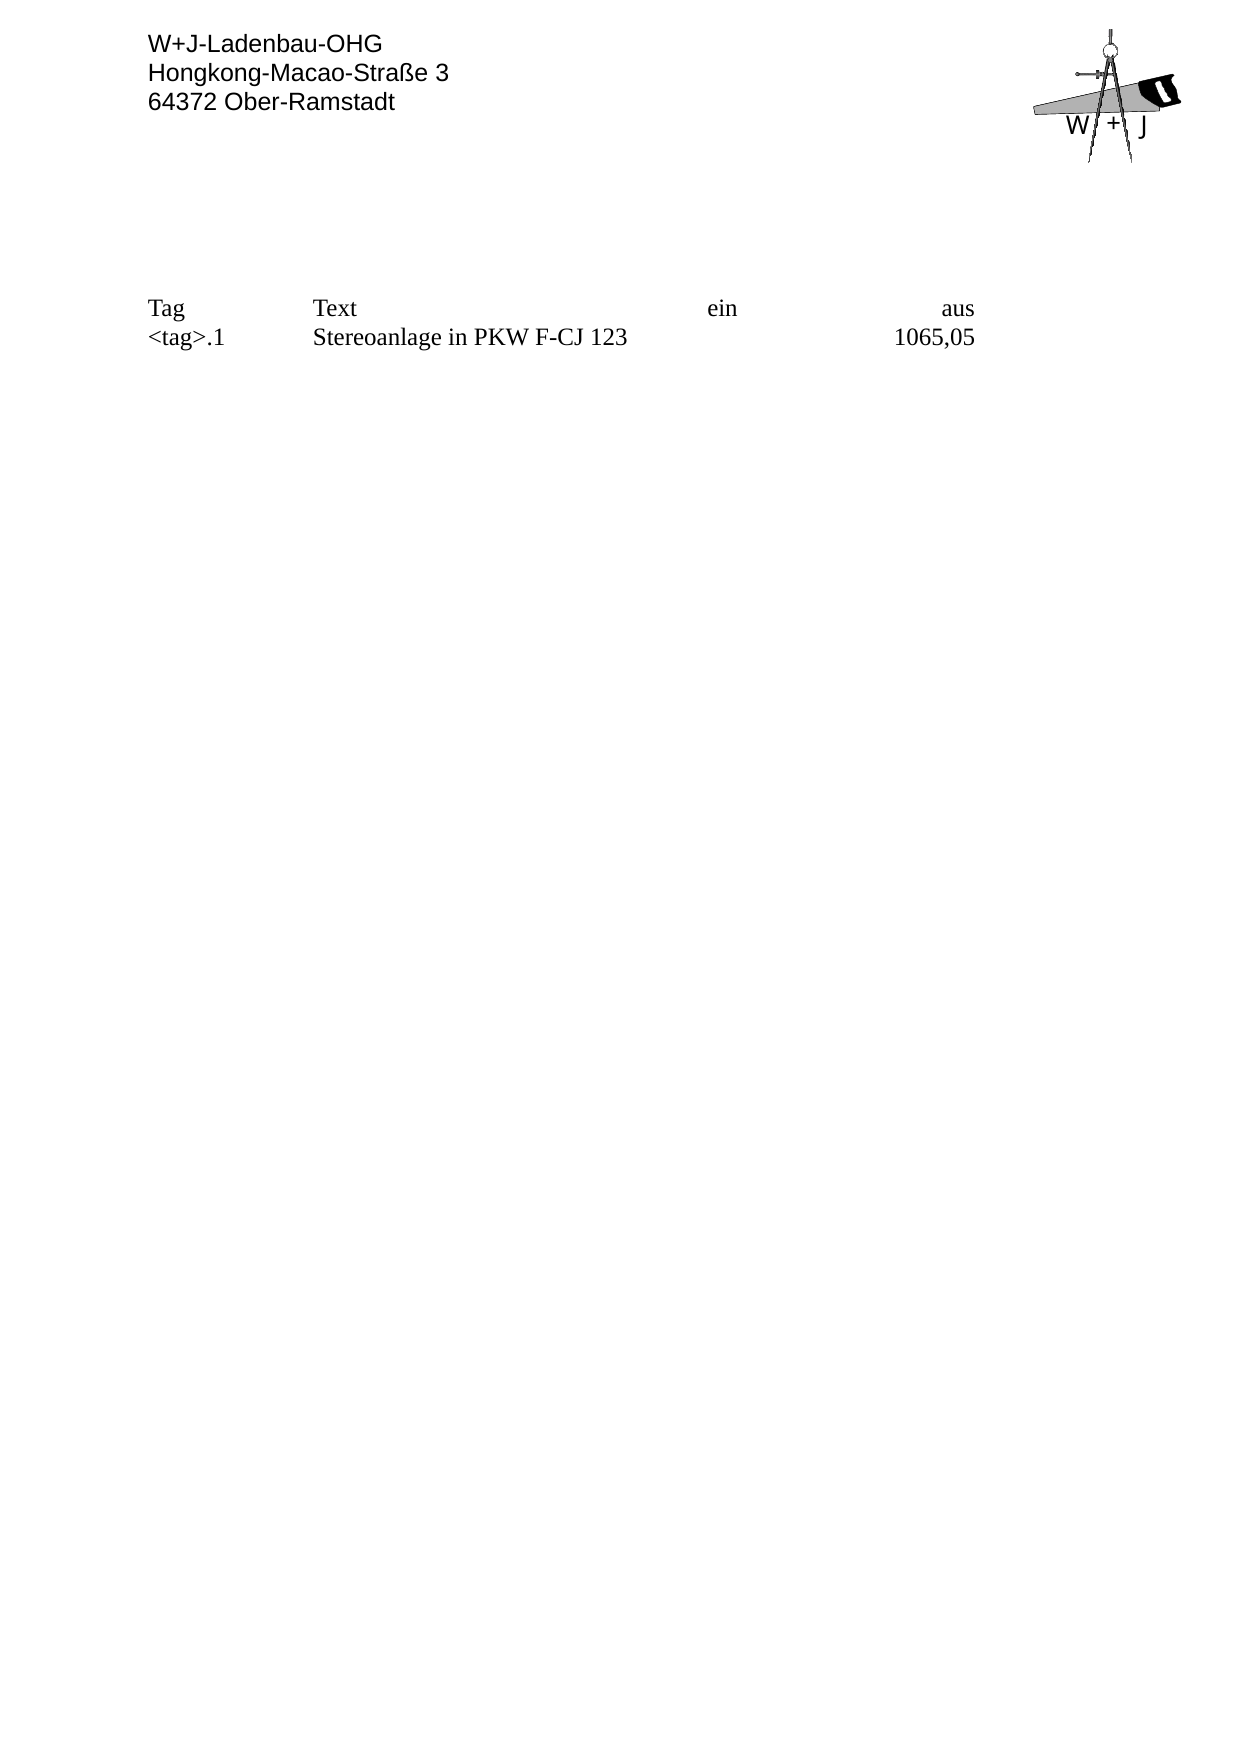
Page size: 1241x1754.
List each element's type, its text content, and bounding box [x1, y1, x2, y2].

text Tag Text ein aus <tag>.1 Stereoanlage in PKW F-CJ 123 1065,05 [148, 293, 1181, 379]
text [1112, 29, 1181, 100]
text W+J-Ladenbau-OHG Hongkong-Macao-Straße 3 64372 Ober-Ramstadt [148, 29, 1109, 116]
